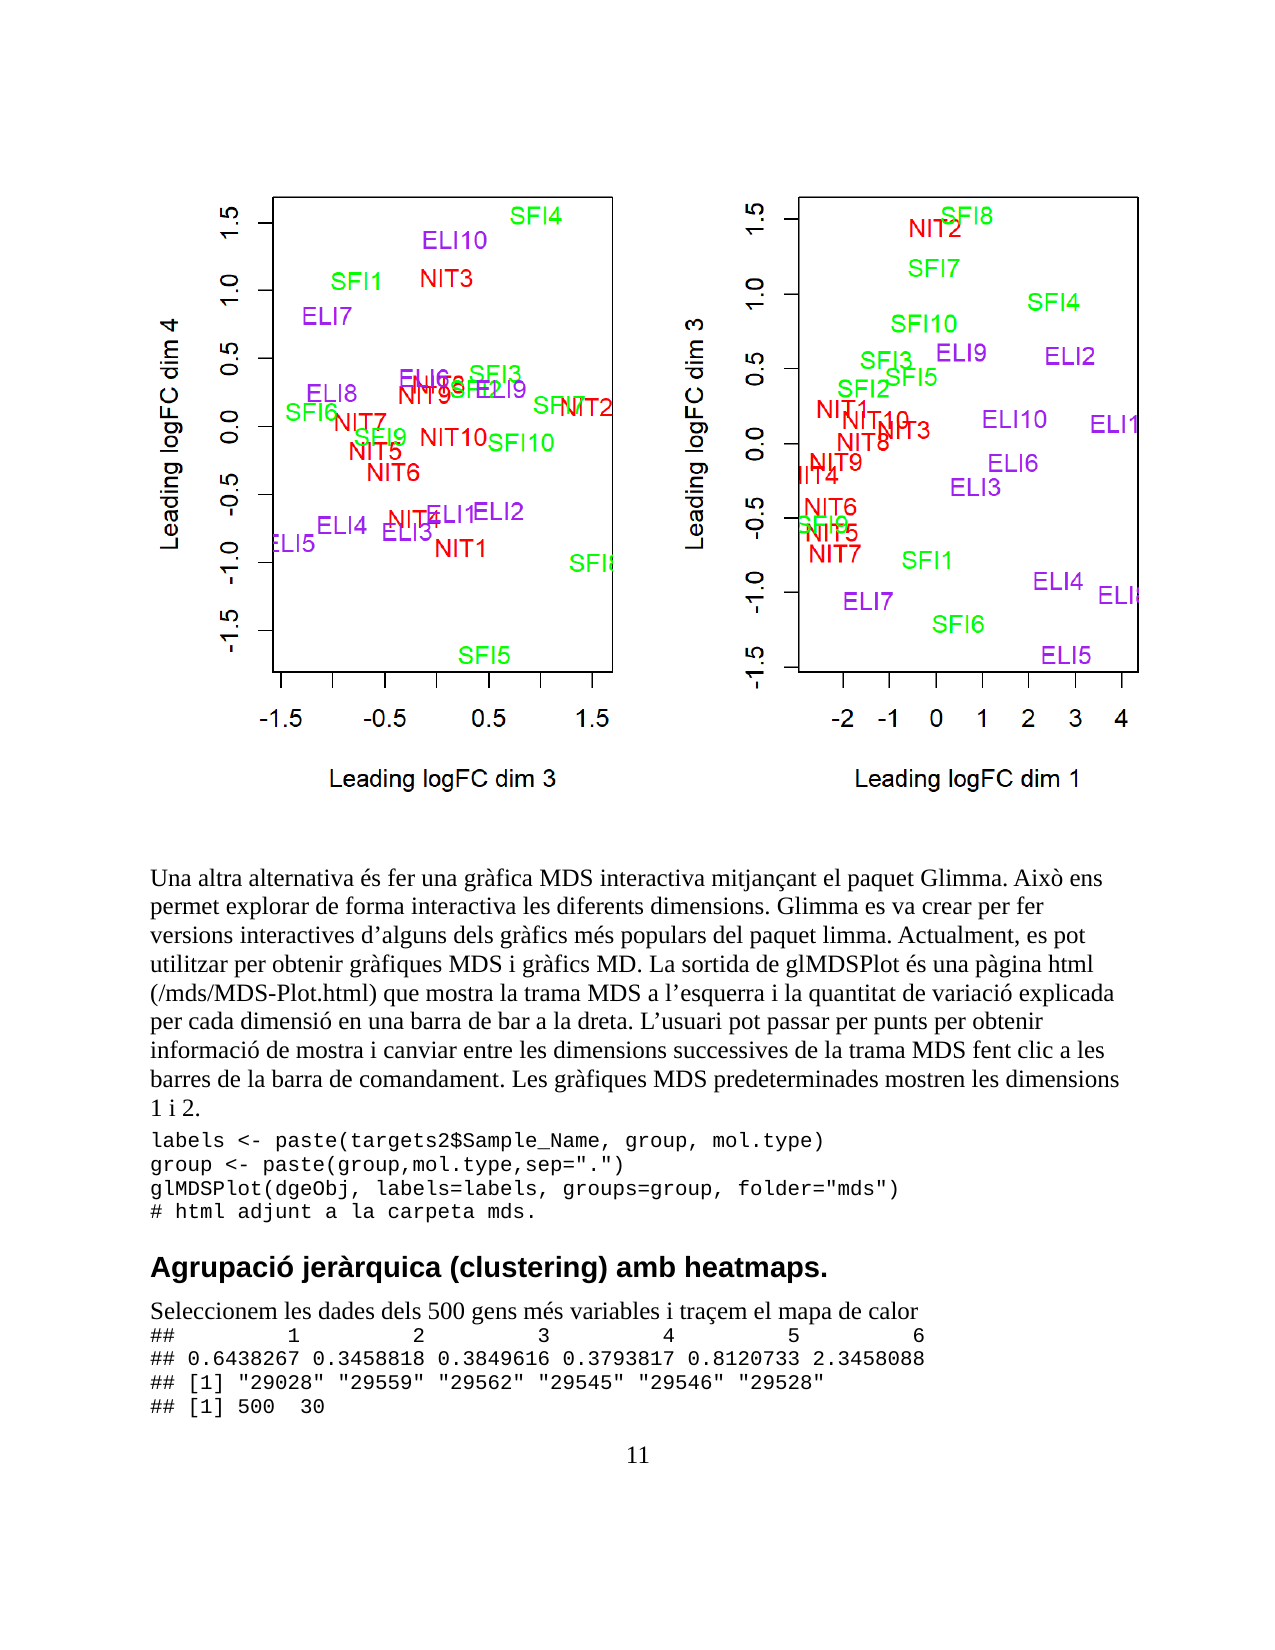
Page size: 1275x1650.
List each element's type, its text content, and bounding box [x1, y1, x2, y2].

text ## 1 2 3 4 5 6 [150, 1325, 1125, 1348]
text ## [1] "29028" "29559" "29562" "29545" "29546" "29528" [150, 1372, 1125, 1396]
text # html adjunt a la carpeta mds. [150, 1201, 1125, 1225]
text glMDSPlot(dgeObj, labels=labels, groups=group, folder="mds") [150, 1178, 1125, 1201]
text labels <- paste(targets2$Sample_Name, group, mol.type) [150, 1130, 1125, 1154]
subtitle Agrupació jeràrquica (clustering) amb heatmaps. [150, 1250, 1125, 1283]
text Seleccionem les dades dels 500 gens més variables i traçem el mapa de calor [150, 1296, 1125, 1325]
text ## 0.6438267 0.3458818 0.3849616 0.3793817 0.8120733 2.3458088 [150, 1348, 1125, 1372]
text Una altra alternativa és fer una gràfica MDS interactiva mitjançant el paquet Glimma. Això ens permet explorar de forma interactiva les diferents dimensions. Glimma es va crear per fer versions interactives d’alguns dels gràfics més populars del paquet limma. Actualment, es pot utilitzar per obtenir gràfiques MDS i gràfics MD. La sortida de glMDSPlot és una pàgina html (/mds/MDS-Plot.html) que mostra la trama MDS a l’esquerra i la quantitat de variació explicada per cada dimensió en una barra de bar a la dreta. L’usuari pot passar per punts per obtenir informació de mostra i canviar entre les dimensions successives de la trama MDS fent clic a les barres de la barra de comandament. Les gràfiques MDS predeterminades mostren les dimensions 1 i 2. [150, 863, 1125, 1121]
text ## [1] 500 30 [150, 1396, 1125, 1419]
text group <- paste(group,mol.type,sep=".") [150, 1154, 1125, 1178]
